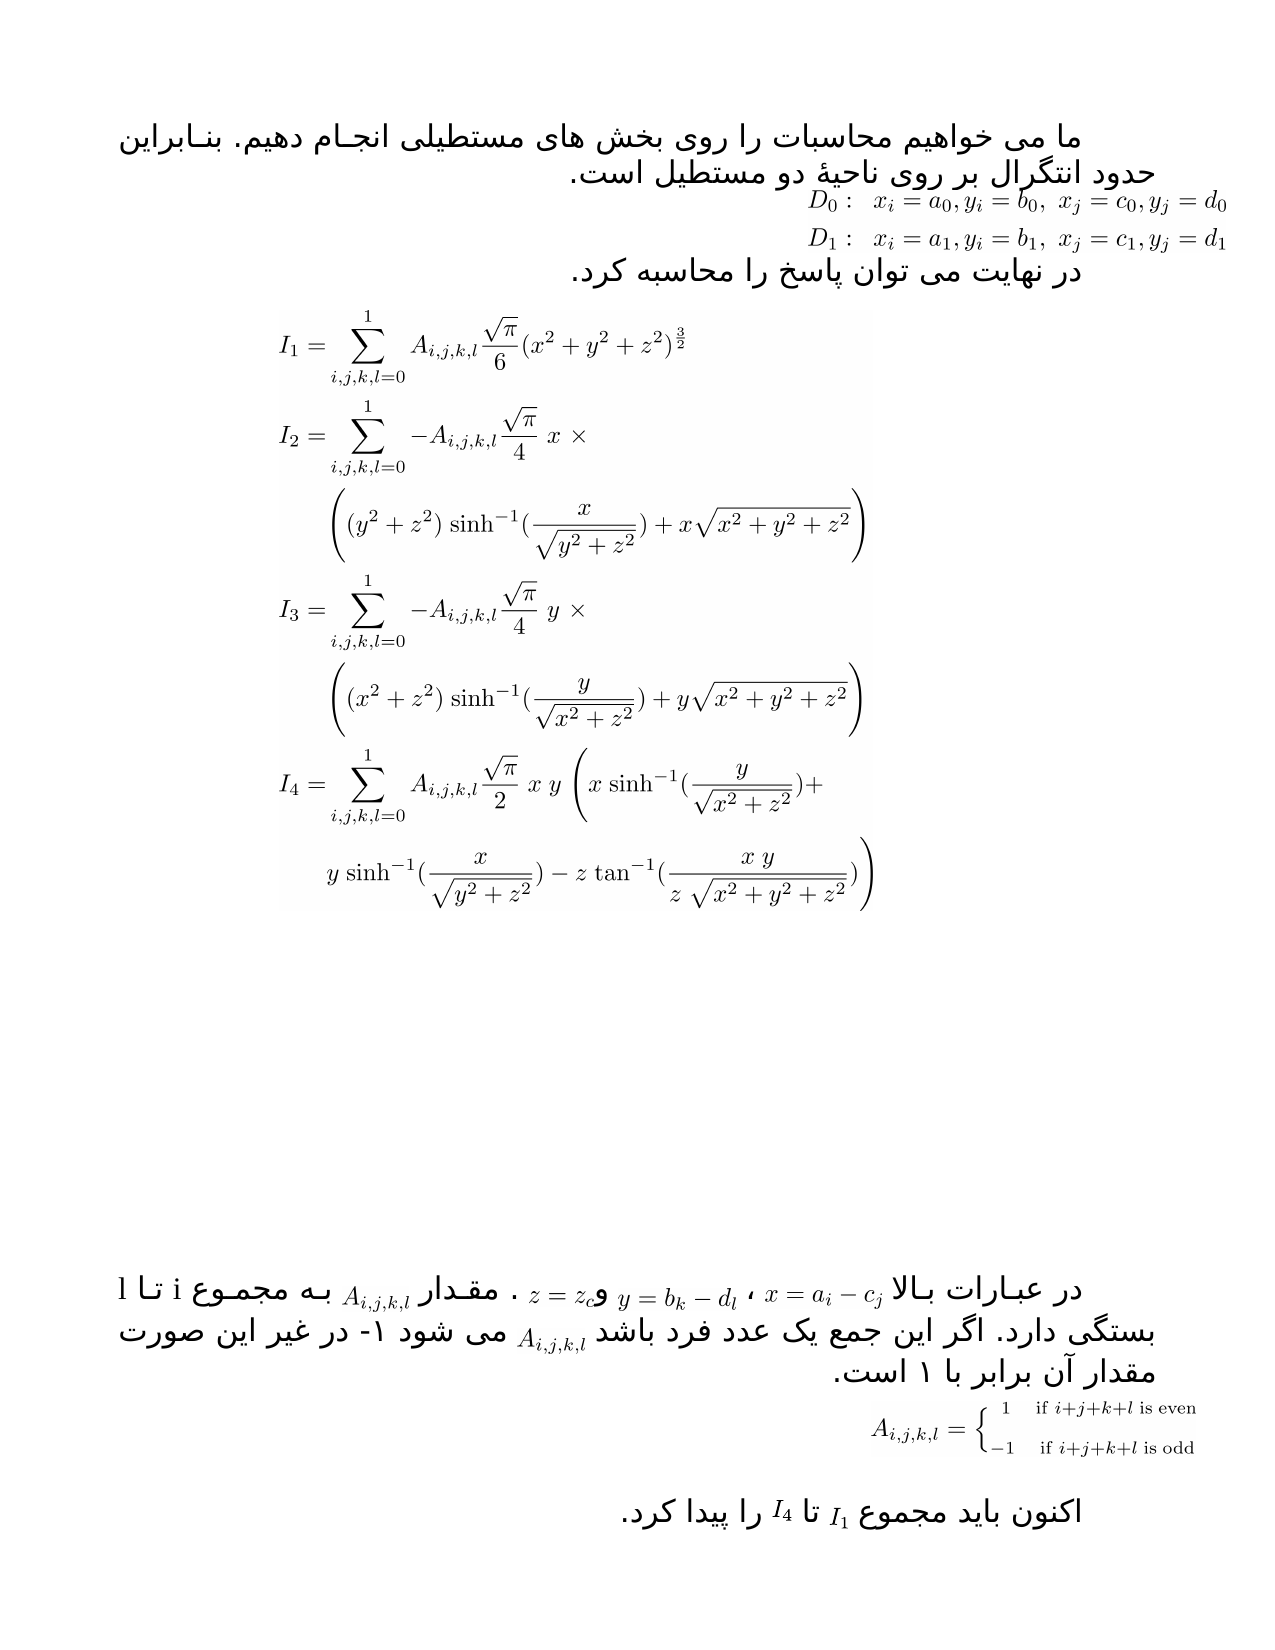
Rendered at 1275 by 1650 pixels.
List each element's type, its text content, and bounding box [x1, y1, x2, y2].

text اکنون باید مجموع تا را پیدا کرد. [118, 1493, 1157, 1529]
text در عبارات بالا ، و . مقدار به مجموع i تا l بستگی دارد. اگر این جمع یک عدد فرد باشد می شود ۱- در غیر این صورت مقدار آن برابر با ۱ است. [118, 1270, 1157, 1390]
text ما می خواهیم محاسبات را روی بخش های مستطیلی انجام دهیم. بنابراین حدود انتگرال بر روی ناحیهٔ دو مستطیل است. [118, 118, 1157, 191]
picture [529, 1291, 594, 1307]
picture [517, 1328, 585, 1354]
picture [808, 190, 1226, 253]
picture [618, 1288, 736, 1311]
picture [871, 1401, 1196, 1457]
text در نهایت می توان پاسخ را محاسبه کرد. [118, 191, 1157, 289]
picture [342, 1286, 409, 1312]
picture [765, 1290, 882, 1309]
picture [279, 310, 873, 911]
